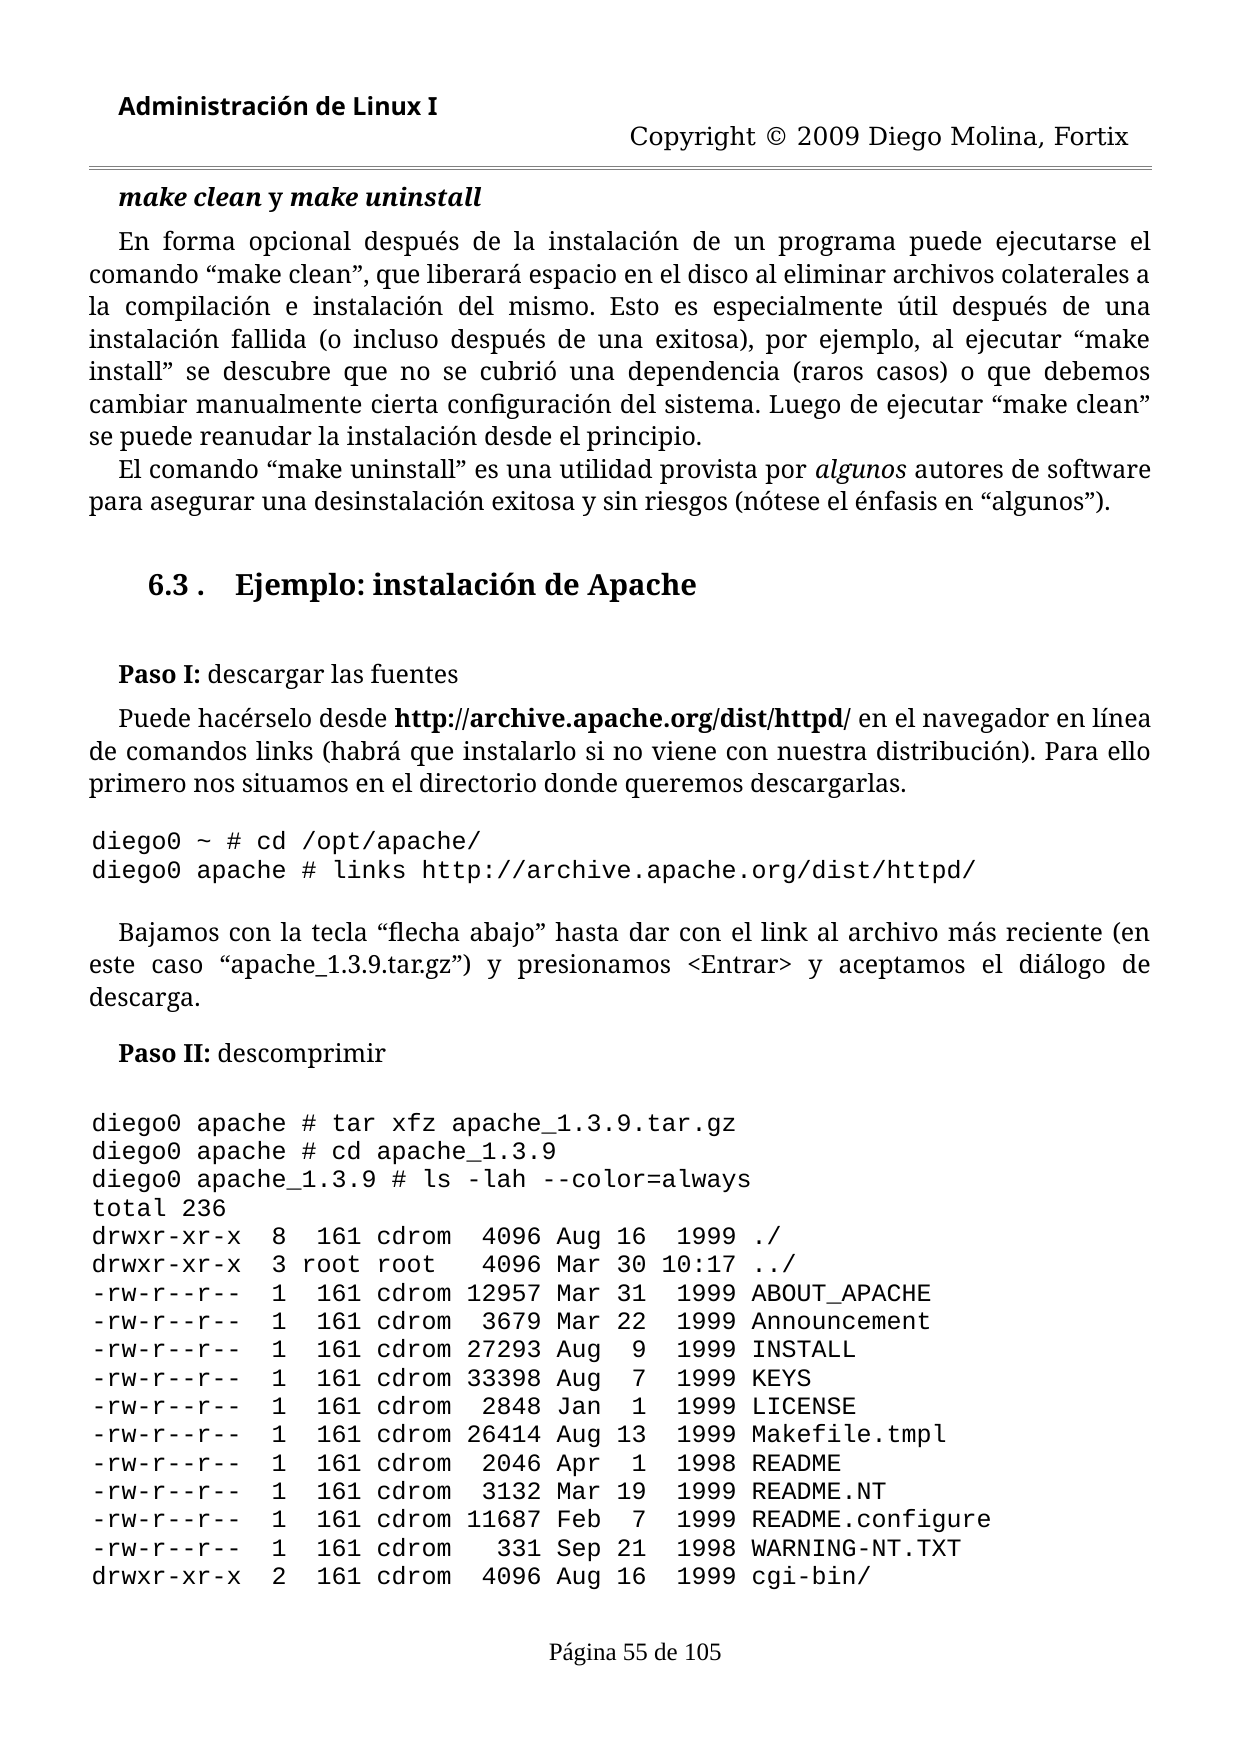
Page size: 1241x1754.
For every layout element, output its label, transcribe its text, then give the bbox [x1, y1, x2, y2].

text En forma opcional después de la instalación de un programa puede ejecutarse el comando “make clean”, que liberará espacio en el disco al eliminar archivos colaterales a la compilación e instalación del mismo. Esto es especialmente útil después de una instalación fallida (o incluso después de una exitosa), por ejemplo, al ejecutar “make install” se descubre que no se cubrió una dependencia (raros casos) o que debemos cambiar manualmente cierta configuración del sistema. Luego de ejecutar “make clean” se puede reanudar la instalación desde el principio. [88, 225, 1152, 452]
text -rw-r--r-- 1 161 cdrom 11687 Feb 7 1999 README.configure [88, 1477, 1152, 1506]
text Puede hacérselo desde http://archive.apache.org/dist/httpd/ en el navegador en línea de comandos links (habrá que instalarlo si no viene con nuestra distribución). Para ello primero nos situamos en el directorio donde queremos descargarlas. [88, 702, 1152, 799]
text -rw-r--r-- 1 161 cdrom 3132 Mar 19 1999 README.NT [88, 1449, 1152, 1477]
text El comando “make uninstall” es una utilidad provista por algunos autores de software para asegurar una desinstalación exitosa y sin riesgos (nótese el énfasis en “algunos”). [88, 452, 1152, 517]
text diego0 apache # tar xfz apache_1.3.9.tar.gz [88, 1082, 1152, 1109]
text -rw-r--r-- 1 161 cdrom 12957 Mar 31 1999 ABOUT_APACHE [88, 1251, 1152, 1279]
text -rw-r--r-- 1 161 cdrom 33398 Aug 7 1999 KEYS [88, 1336, 1152, 1364]
text drwxr-xr-x 8 161 cdrom 4096 Aug 16 1999 ./ [88, 1194, 1152, 1222]
text diego0 ~ # cd /opt/apache/ [88, 800, 1152, 828]
text drwxr-xr-x 2 161 cdrom 4096 Aug 16 1999 cgi-bin/ [88, 1534, 1152, 1621]
text Bajamos con la tecla “flecha abajo” hasta dar con el link al archivo más reciente (en este caso “apache_1.3.9.tar.gz”) y presionamos <Entrar> y aceptamos el diálogo de descarga. [88, 915, 1152, 1013]
text diego0 apache # links http://archive.apache.org/dist/httpd/ [88, 828, 1152, 915]
text drwxr-xr-x 3 root root 4096 Mar 30 10:17 ../ [88, 1222, 1152, 1251]
text -rw-r--r-- 1 161 cdrom 2848 Jan 1 1999 LICENSE [88, 1364, 1152, 1392]
text -rw-r--r-- 1 161 cdrom 27293 Aug 9 1999 INSTALL [88, 1307, 1152, 1336]
text diego0 apache # cd apache_1.3.9 [88, 1109, 1152, 1137]
text total 236 [88, 1166, 1152, 1194]
text Paso II: descomprimir [88, 1036, 1152, 1069]
text -rw-r--r-- 1 161 cdrom 331 Sep 21 1998 WARNING-NT.TXT [88, 1506, 1152, 1534]
text diego0 apache_1.3.9 # ls -lah --color=always [88, 1137, 1152, 1166]
text -rw-r--r-- 1 161 cdrom 26414 Aug 13 1999 Makefile.tmpl [88, 1392, 1152, 1421]
subtitle Ejemplo: instalación de Apache [88, 565, 1152, 604]
text Paso I: descargar las fuentes [88, 657, 1152, 690]
text -rw-r--r-- 1 161 cdrom 2046 Apr 1 1998 README [88, 1421, 1152, 1449]
text -rw-r--r-- 1 161 cdrom 3679 Mar 22 1999 Announcement [88, 1279, 1152, 1307]
text make clean y make uninstall [88, 181, 1152, 213]
